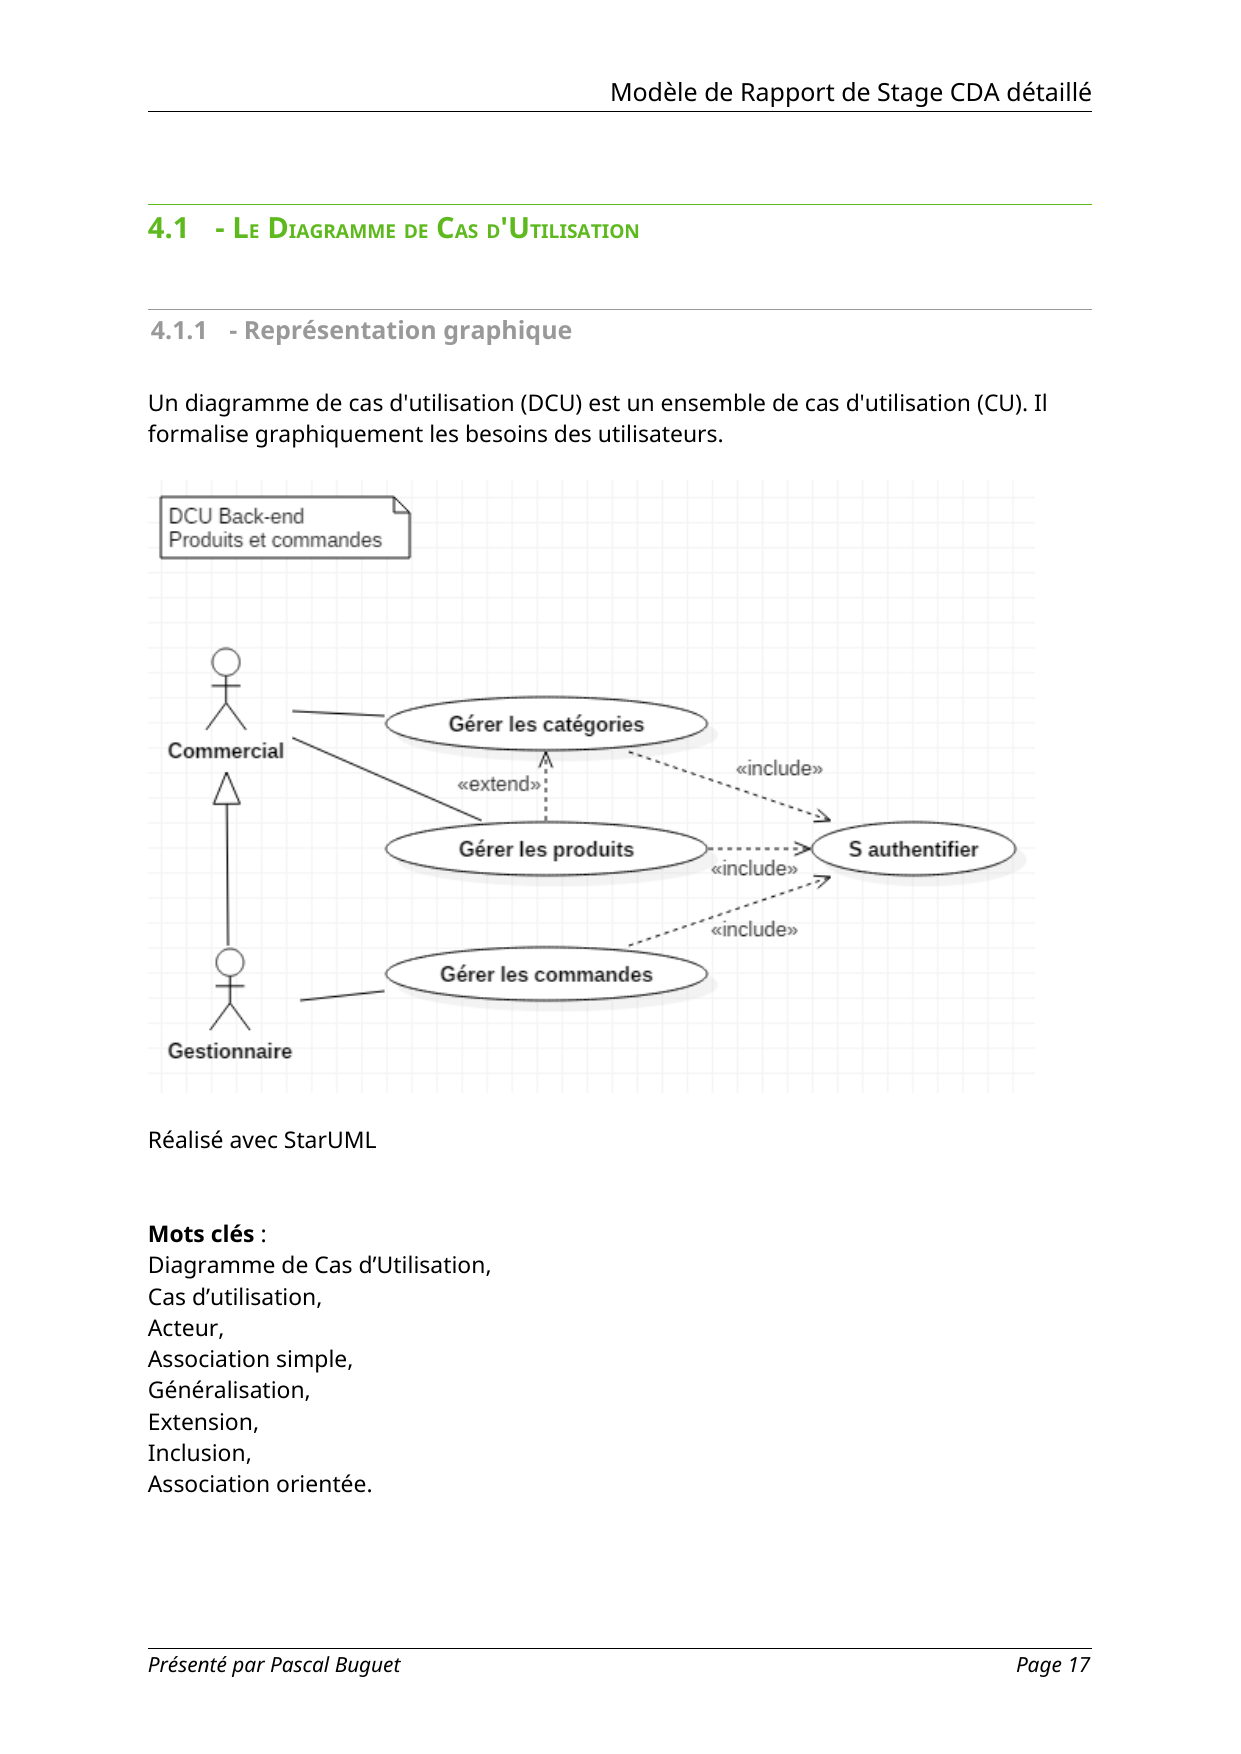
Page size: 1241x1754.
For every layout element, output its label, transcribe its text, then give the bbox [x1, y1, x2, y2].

text Extension, [148, 1406, 1092, 1437]
text Réalisé avec StarUML [148, 1124, 1092, 1156]
text Inclusion, [148, 1437, 1092, 1468]
text Un diagramme de cas d'utilisation (DCU) est un ensemble de cas d'utilisation (CU). Il formalise graphiquement les besoins des utilisateurs. [148, 387, 1092, 449]
picture [147, 480, 1036, 1093]
text Association orientée. [148, 1468, 1092, 1499]
subtitle - Le Diagramme de Cas d'Utilisation [148, 205, 1092, 247]
text Association simple, [148, 1343, 1092, 1374]
text Diagramme de Cas d’Utilisation, [148, 1249, 1092, 1281]
text Généralisation, [148, 1374, 1092, 1406]
text Mots clés : [148, 1218, 1092, 1249]
text Acteur, [148, 1312, 1092, 1343]
text Cas d’utilisation, [148, 1281, 1092, 1312]
subtitle - Représentation graphique [148, 310, 1092, 349]
